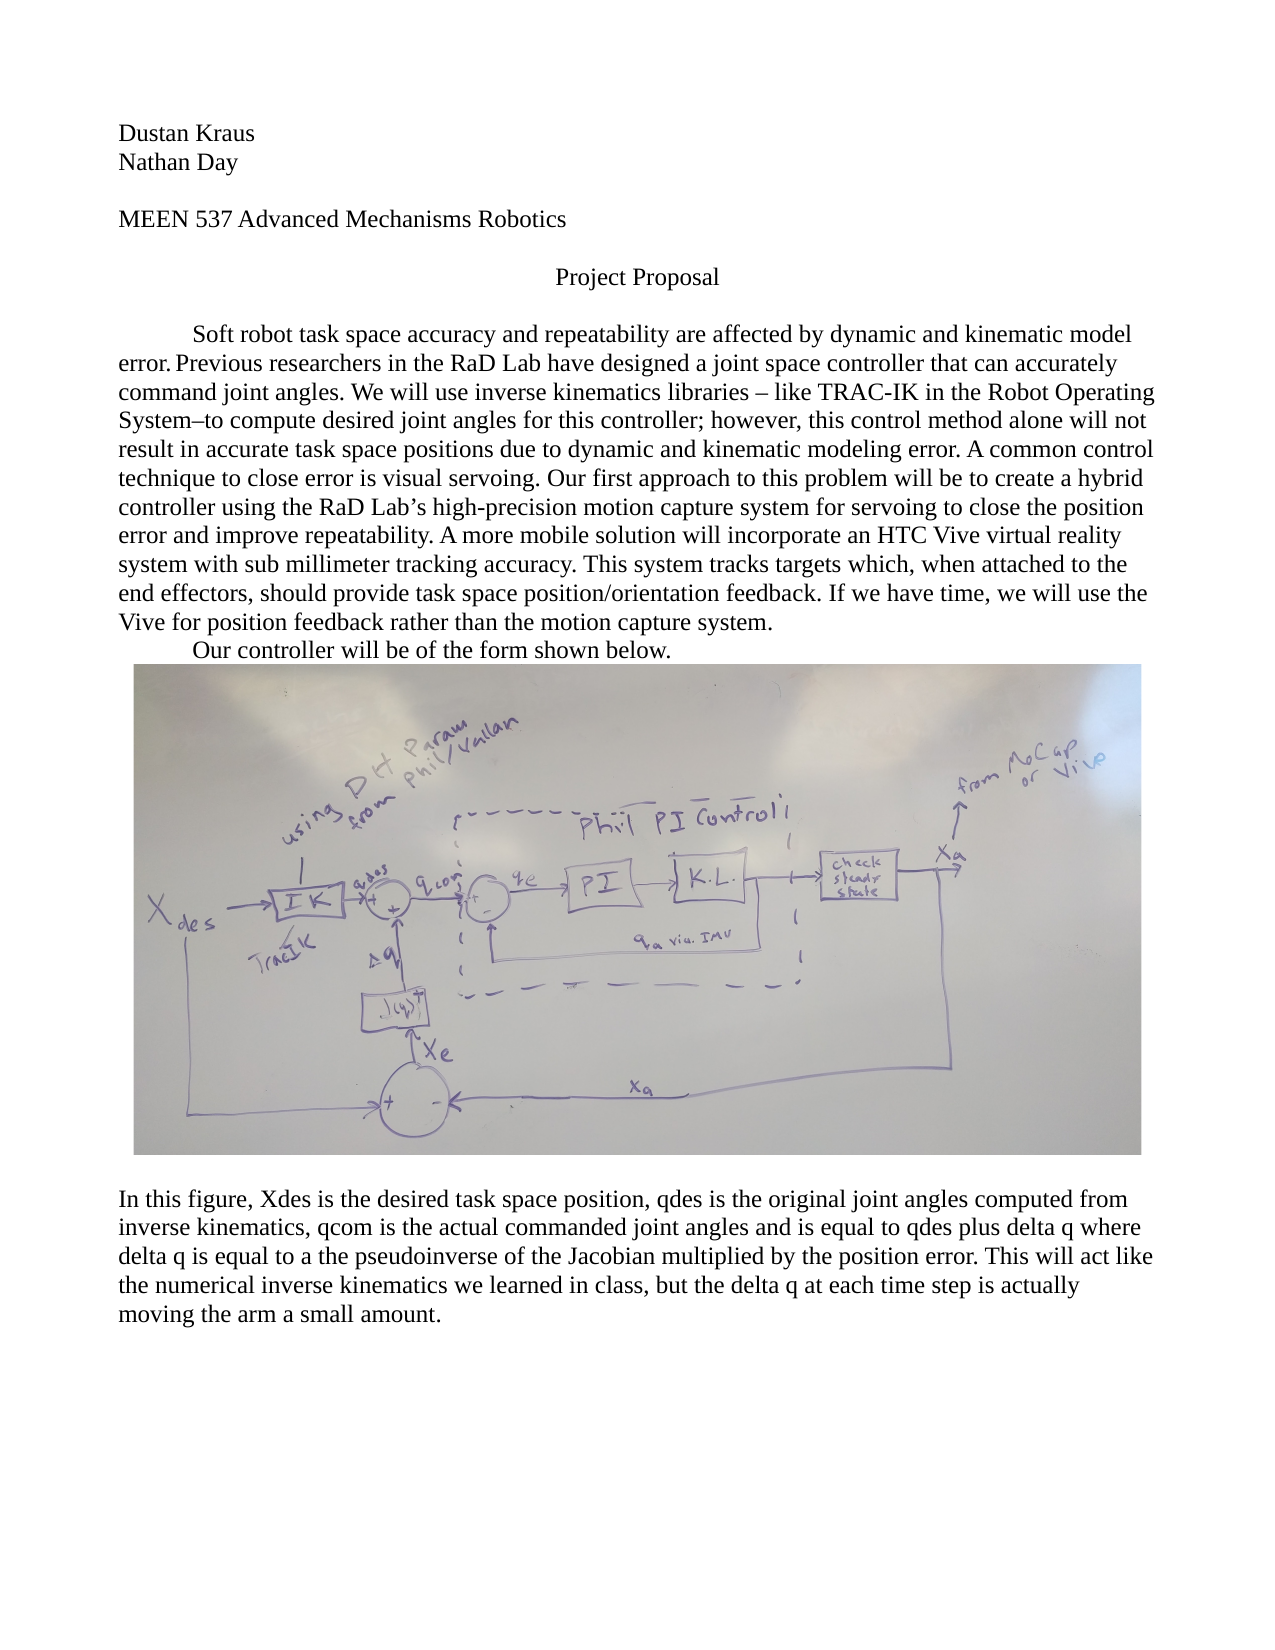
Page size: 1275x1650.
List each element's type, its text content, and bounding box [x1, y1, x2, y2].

text Soft robot task space accuracy and repeatability are affected by dynamic and kinematic model error. Previous researchers in the RaD Lab have designed a joint space controller that can accurately command joint angles. We will use inverse kinematics libraries – like TRAC-IK in the Robot Operating System–to compute desired joint angles for this controller; however, this control method alone will not result in accurate task space positions due to dynamic and kinematic modeling error. A common control technique to close error is visual servoing. Our first approach to this problem will be to create a hybrid controller using the RaD Lab’s high-precision motion capture system for servoing to close the position error and improve repeatability. A more mobile solution will incorporate an HTC Vive virtual reality system with sub millimeter tracking accuracy. This system tracks targets which, when attached to the end effectors, should provide task space position/orientation feedback. If we have time, we will use the Vive for position feedback rather than the motion capture system. [118, 319, 1157, 636]
text MEEN 537 Advanced Mechanisms Robotics [118, 204, 1157, 233]
text Our controller will be of the form shown below. [118, 636, 1157, 664]
text Project Proposal [118, 262, 1157, 291]
text Nathan Day [118, 147, 1157, 176]
picture [133, 748, 1142, 1155]
text Dustan Kraus [118, 118, 1157, 147]
text In this figure, Xdes is the desired task space position, qdes is the original joint angles computed from inverse kinematics, qcom is the actual commanded joint angles and is equal to qdes plus delta q where delta q is equal to a the pseudoinverse of the Jacobian multiplied by the position error. This will act like the numerical inverse kinematics we learned in class, but the delta q at each time step is actually moving the arm a small amount. [118, 1184, 1157, 1327]
